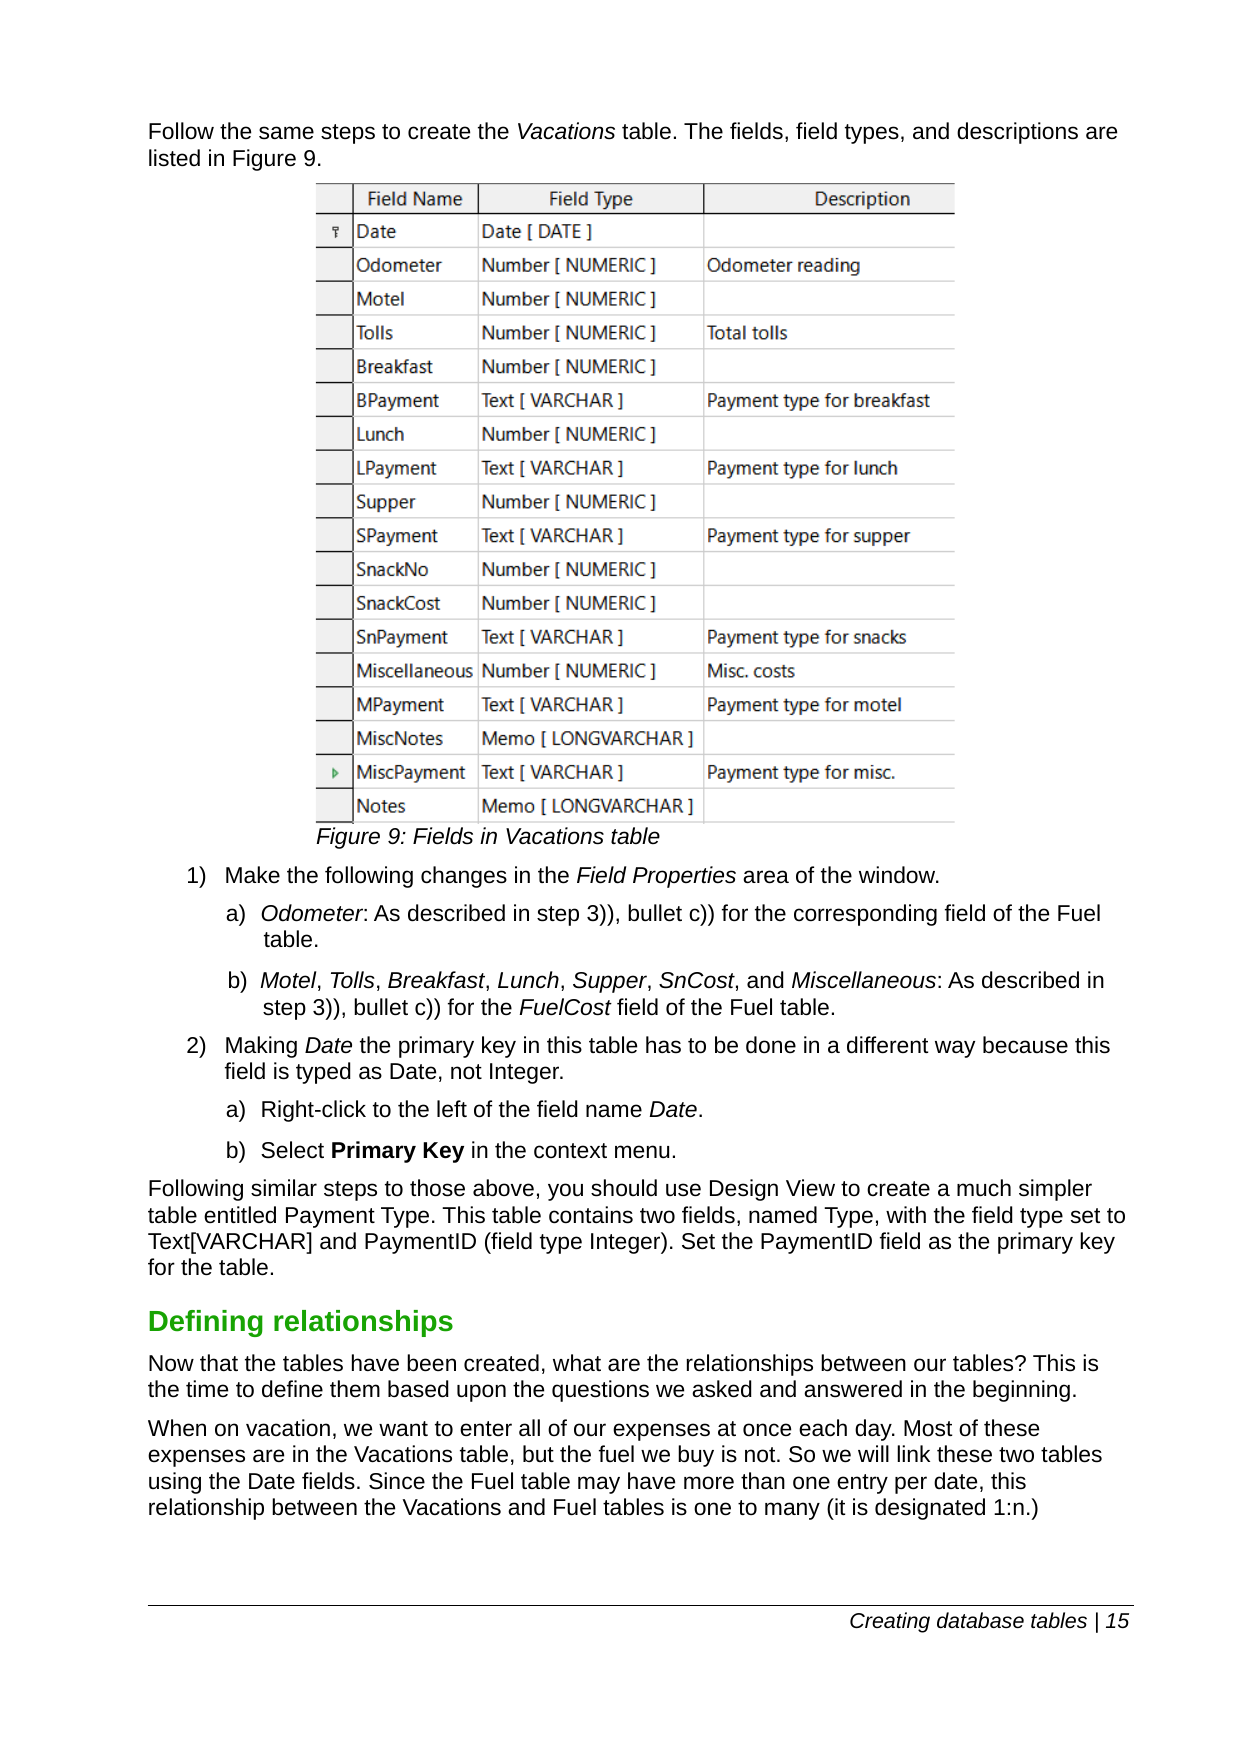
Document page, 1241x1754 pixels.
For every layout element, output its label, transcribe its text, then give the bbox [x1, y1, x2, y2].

text Follow the same steps to create the Vacations table. The fields, field types, and descriptions are listed in Figure 9. [148, 118, 1134, 171]
text Figure 9: Fields in Vacations table [316, 183, 966, 850]
text Now that the tables have been created, what are the relationships between our tables? This is the time to define them based upon the questions we asked and answered in the beginning. [148, 1350, 1134, 1402]
list Make the following changes in the Field Properties area of the window. [207, 862, 1134, 888]
list Right-click to the left of the field name Date. [223, 1093, 1134, 1125]
picture [315, 183, 955, 824]
list Select Primary Key in the context menu. [223, 1134, 1134, 1166]
list Motel, Tolls, Breakfast, Lunch, Supper, SnCost, and Miscellaneous: As described in step 3), bullet c) for the FuelCost field of the Fuel table. [224, 964, 1134, 1023]
text When on vacation, we want to enter all of our expenses at once each day. Most of these expenses are in the Vacations table, but the fuel we buy is not. So we will link these two tables using the Date fields. Since the Fuel table may have more than one entry per date, this relationship between the Vacations and Fuel tables is one to many (it is designated 1:n.) [148, 1415, 1134, 1520]
list Making Date the primary key in this table has to be done in a different way because this field is typed as Date, not Integer. [207, 1032, 1134, 1084]
subtitle Defining relationships [148, 1304, 1134, 1338]
list Odometer: As described in step 3), bullet c) for the corresponding field of the Fuel table. [223, 897, 1134, 955]
text Following similar steps to those above, you should use Design View to create a much simpler table entitled Payment Type. This table contains two fields, named Type, with the field type set to Text[VARCHAR] and PaymentID (field type Integer). Set the PaymentID field as the primary key for the table. [148, 1175, 1134, 1281]
